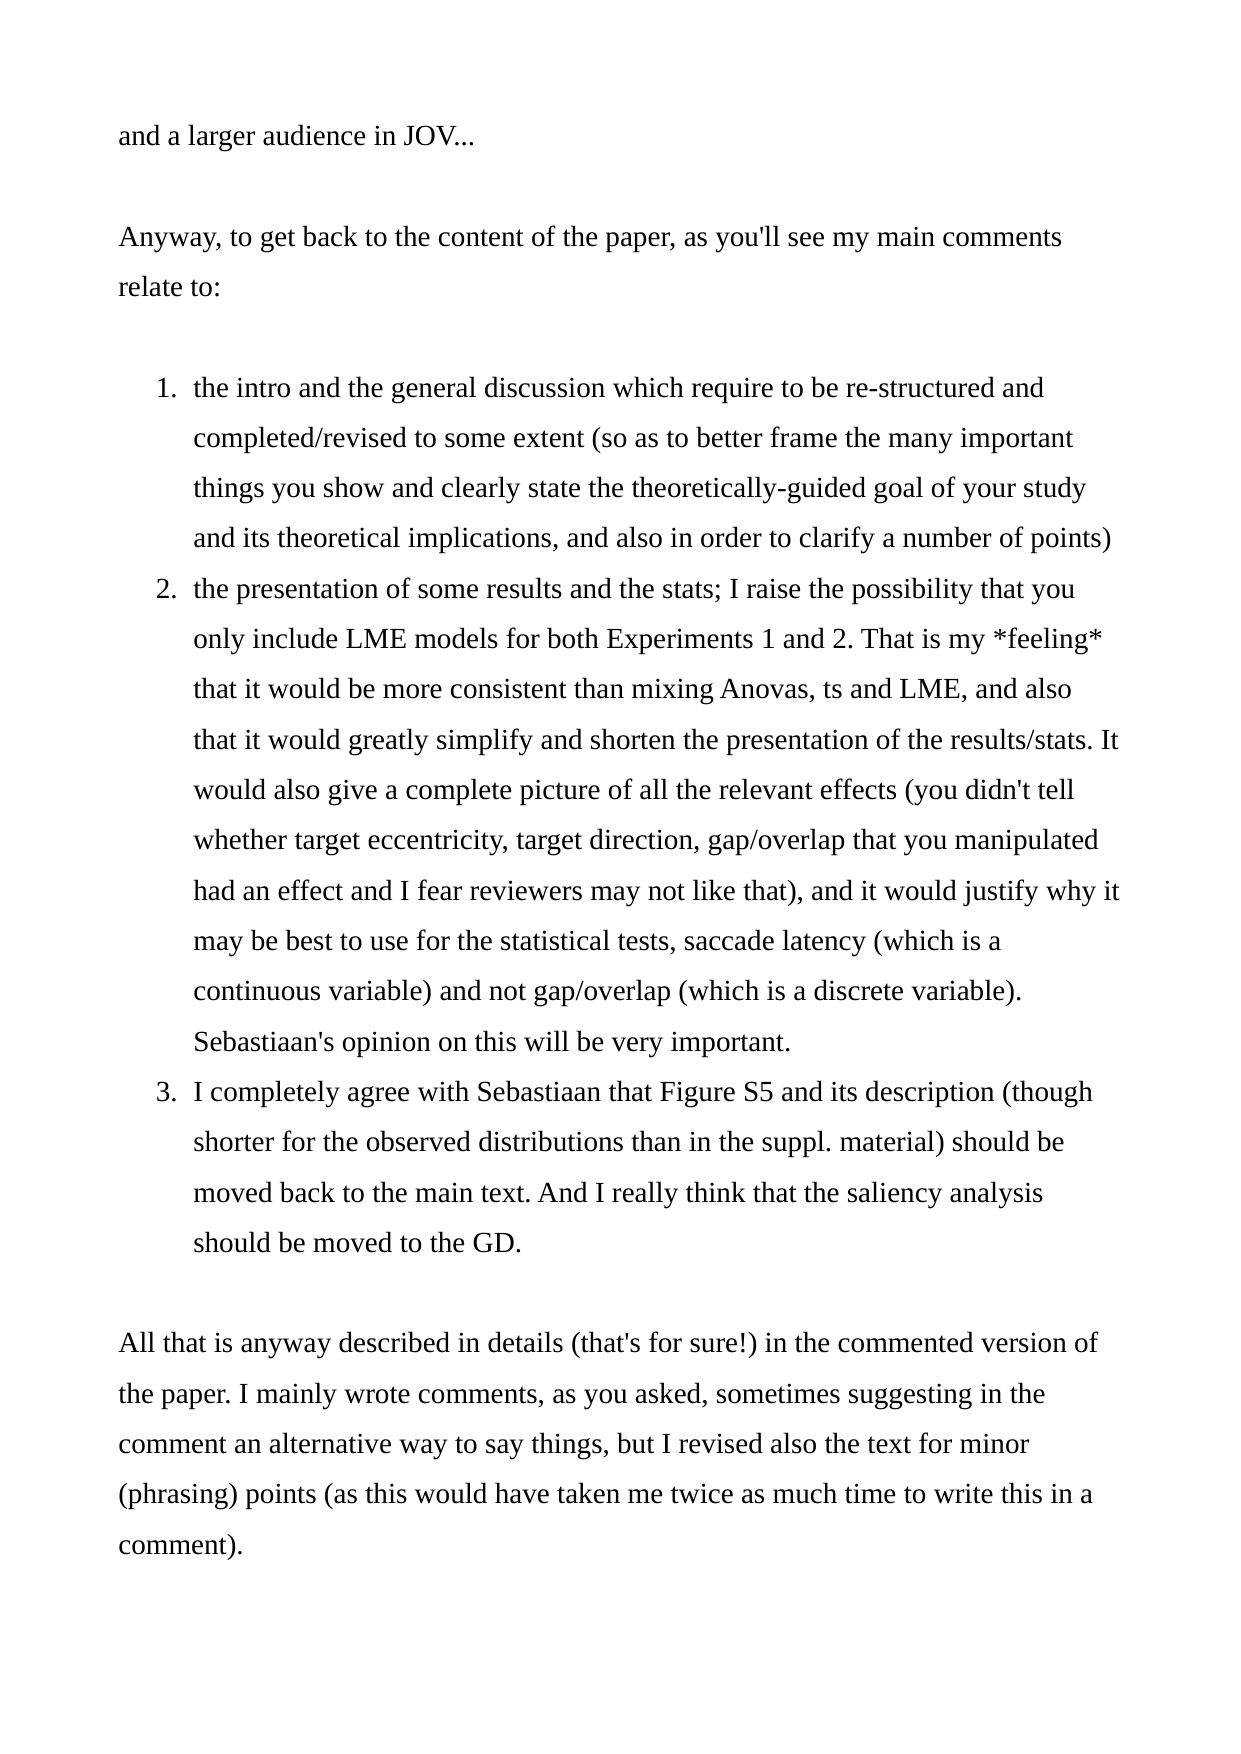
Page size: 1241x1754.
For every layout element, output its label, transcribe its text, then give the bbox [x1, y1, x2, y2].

text and a larger audience in JOV... [118, 118, 1122, 152]
list the presentation of some results and the stats; I raise the possibility that you only include LME models for both Experiments 1 and 2. That is my *feeling* that it would be more consistent than mixing Anovas, ts and LME, and also that it would greatly simplify and shorten the presentation of the results/stats. It would also give a complete picture of all the relevant effects (you didn't tell whether target eccentricity, target direction, gap/overlap that you manipulated had an effect and I fear reviewers may not like that), and it would justify why it may be best to use for the statistical tests, saccade latency (which is a continuous variable) and not gap/overlap (which is a discrete variable). Sebastiaan's opinion on this will be very important. [156, 571, 1122, 1057]
text Anyway, to get back to the content of the paper, as you'll see my main comments relate to: [118, 219, 1122, 303]
text All that is anyway described in details (that's for sure!) in the commented version of the paper. I mainly wrote comments, as you asked, sometimes suggesting in the comment an alternative way to say things, but I revised also the text for minor (phrasing) points (as this would have taken me twice as much time to write this in a comment). [118, 1326, 1122, 1560]
list I completely agree with Sebastiaan that Figure S5 and its description (though shorter for the observed distributions than in the suppl. material) should be moved back to the main text. And I really think that the saliency analysis should be moved to the GD. [156, 1074, 1122, 1258]
list the intro and the general discussion which require to be re-structured and completed/revised to some extent (so as to better frame the many important things you show and clearly state the theoretically-guided goal of your study and its theoretical implications, and also in order to clarify a number of points) [156, 370, 1122, 554]
